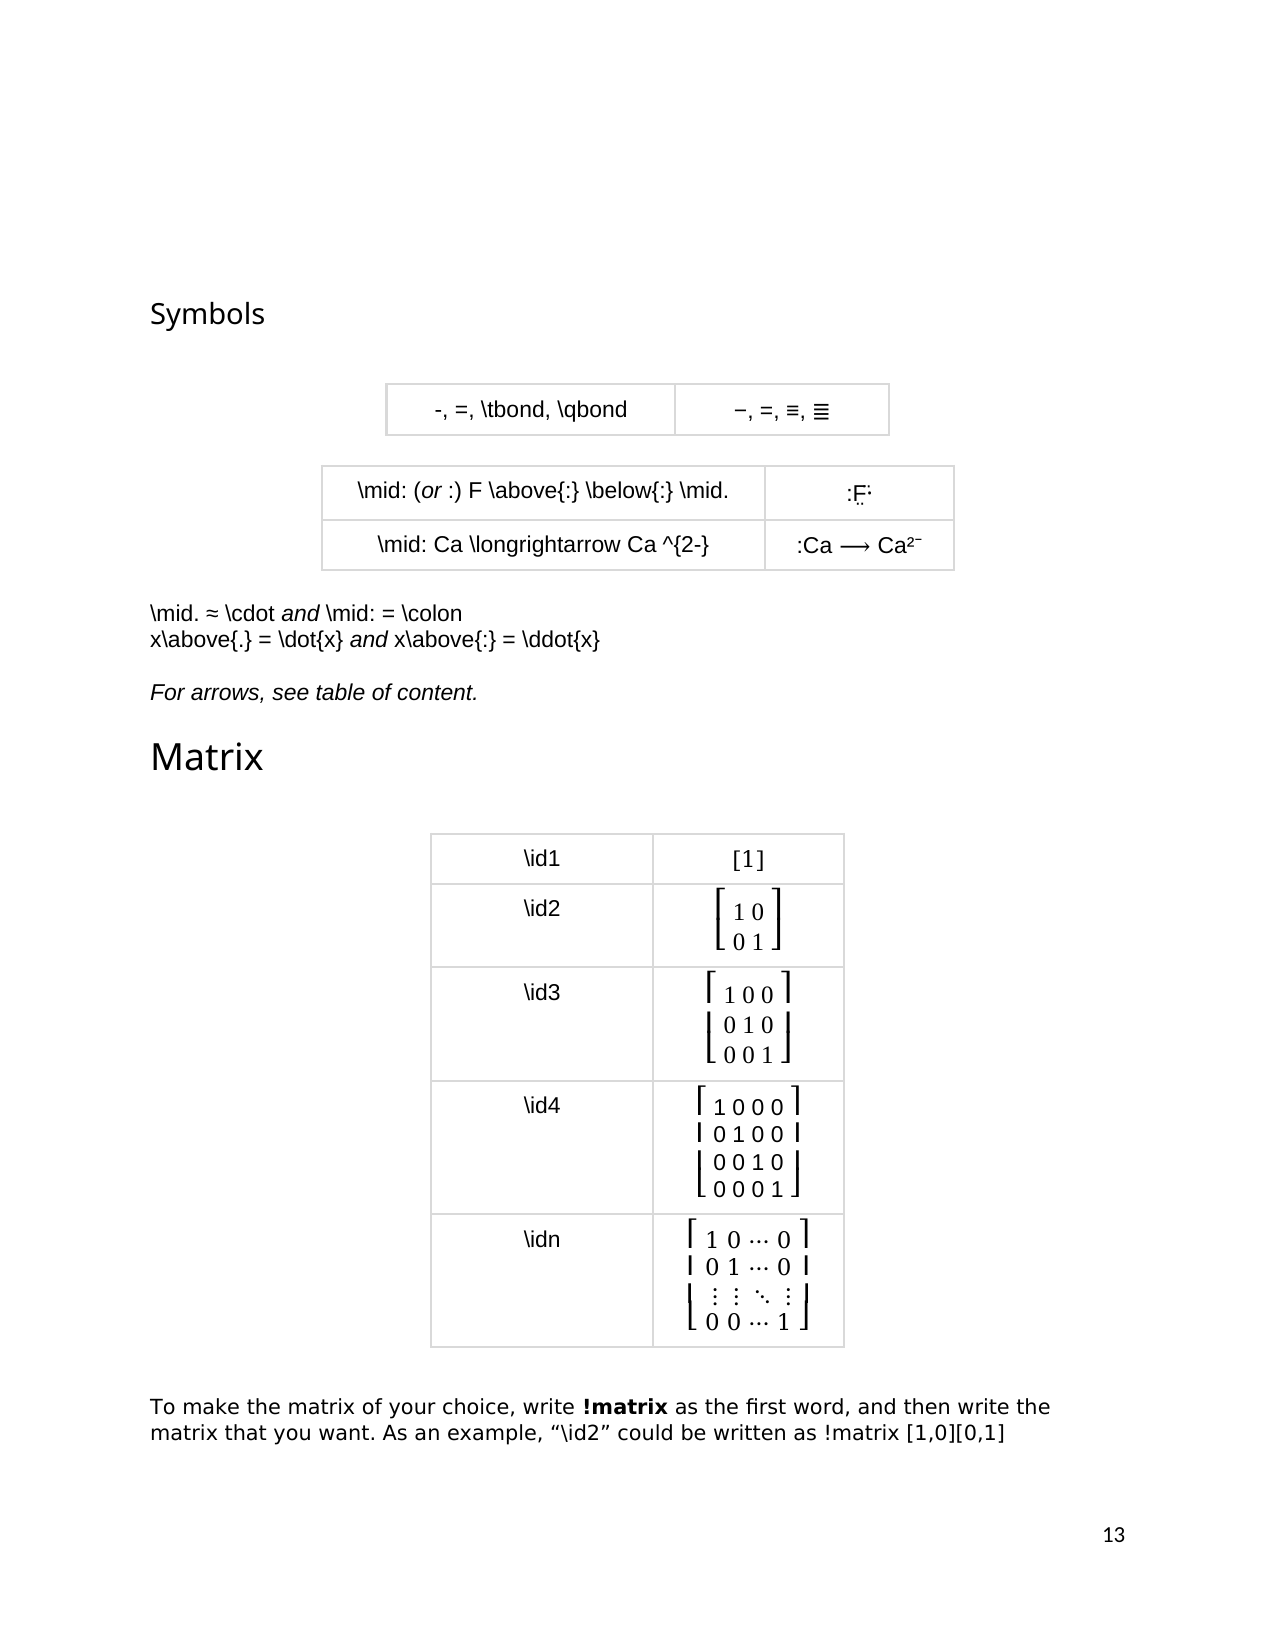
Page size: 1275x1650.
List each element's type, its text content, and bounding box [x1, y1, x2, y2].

table_header -, =, \tbond, \qbond [388, 385, 674, 434]
table_cell \id3 [432, 968, 652, 1080]
text \mid. ≈ \cdot and \mid: = \colon [150, 600, 1125, 626]
table_cell ⎡ 1 0 ⋯ 0 ⎤ ⎢ 0 1 ⋯ 0 ⎥ ⎢ ⋮ ⋮ ⋱ ⋮ ⎥ ⎣ 0 0 ⋯ 1 ⎦ [654, 1215, 843, 1346]
table_header :F̤̈⸱ [766, 467, 953, 519]
table_cell ⎡ 1 0 0 ⎤ ⎢ 0 1 0 ⎥ ⎣ 0 0 1 ⎦ [654, 968, 843, 1080]
table_header \mid: (or :) F \above{:} \below{:} \mid. [323, 467, 764, 519]
table_cell \id2 [432, 885, 652, 966]
table_cell :Ca ⟶ Ca²⁻ [766, 521, 953, 569]
table_cell \mid: Ca \longrightarrow Ca ^{2-} [323, 521, 764, 569]
table_header −, =, ≡, ≣ [676, 385, 888, 434]
table_header \id1 [432, 835, 652, 883]
subtitle Symbols [150, 293, 1125, 333]
text For arrows, see table of content. [150, 679, 1125, 705]
subtitle Matrix [150, 730, 1125, 781]
table_cell \id4 [432, 1082, 652, 1213]
table_cell \idn [432, 1215, 652, 1346]
table_cell ⎡ 1 0 ⎤ ⎣ 0 1 ⎦ [654, 885, 843, 966]
text To make the matrix of your choice, write !matrix as the first word, and then write the matrix that you want. As an example, “\id2” could be written as !matrix [1,0][0,1] [150, 1395, 1125, 1445]
text x\above{.} = \dot{x} and x\above{:} = \ddot{x} [150, 626, 1125, 653]
table_cell ⎡ 1 0 0 0 ⎤ ⎢ 0 1 0 0 ⎥ ⎢ 0 0 1 0 ⎥ ⎣ 0 0 0 1 ⎦ [654, 1082, 843, 1213]
table_header [1] [654, 835, 843, 883]
